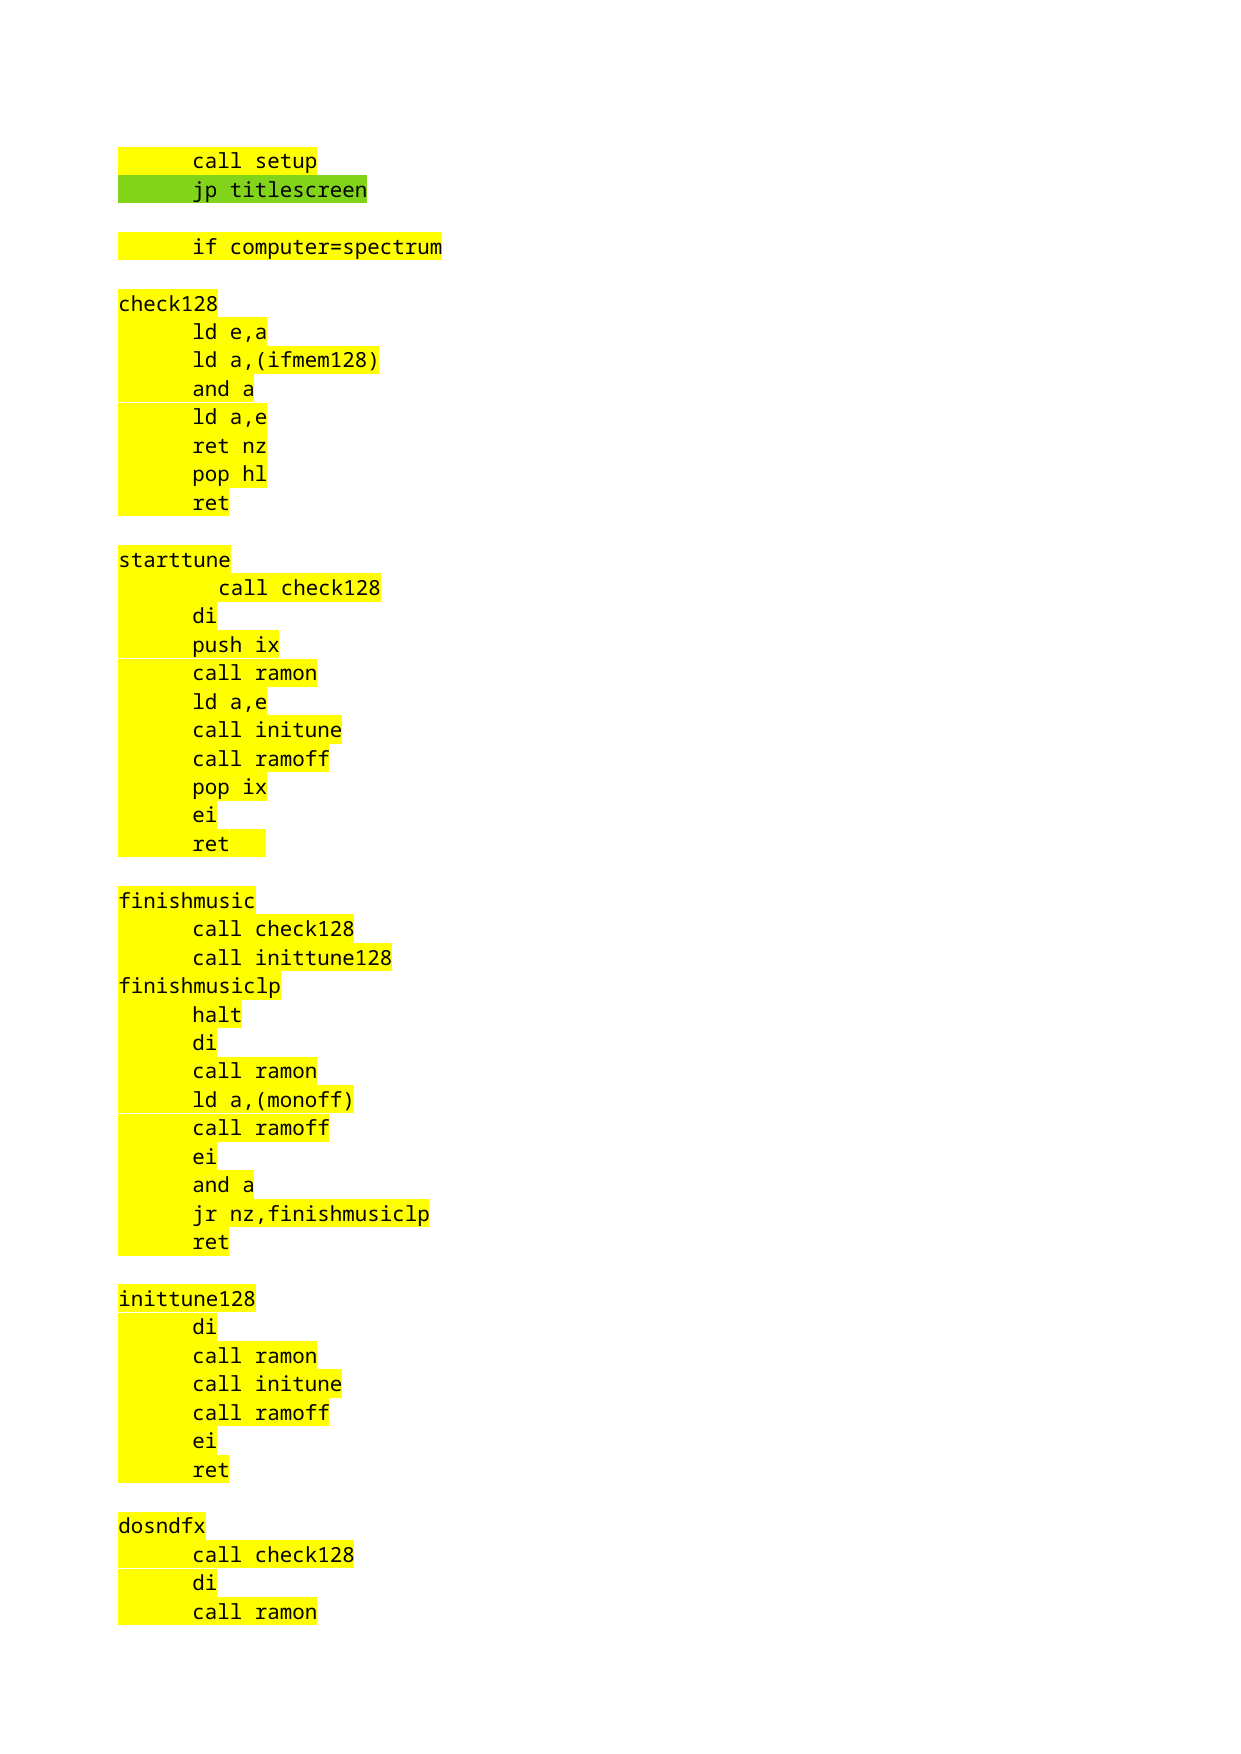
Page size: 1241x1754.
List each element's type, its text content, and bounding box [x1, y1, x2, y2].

text call setup [118, 147, 1122, 175]
text call check128 [118, 1540, 1122, 1568]
text halt [118, 1000, 1122, 1028]
text call ramon [118, 658, 1122, 687]
text pop ix [118, 772, 1122, 801]
text ei [118, 1426, 1122, 1455]
text dosndfx [118, 1512, 1122, 1540]
text ei [118, 1142, 1122, 1170]
text ld a,(monoff) [118, 1085, 1122, 1113]
text call inittune128 [118, 943, 1122, 971]
text ld e,a [118, 317, 1122, 346]
text di [118, 1312, 1122, 1341]
text push ix [118, 630, 1122, 658]
text ret nz [118, 431, 1122, 459]
text jr nz,finishmusiclp [118, 1199, 1122, 1227]
text di [118, 602, 1122, 630]
text ld a,e [118, 402, 1122, 431]
text call ramoff [118, 1113, 1122, 1142]
text call initune [118, 1369, 1122, 1398]
text call ramon [118, 1057, 1122, 1085]
text jp titlescreen [118, 175, 1122, 203]
text ld a,(ifmem128) [118, 346, 1122, 374]
text ret [118, 1455, 1122, 1483]
text ret [118, 1227, 1122, 1256]
text di [118, 1568, 1122, 1597]
text call check128 [118, 914, 1122, 943]
text and a [118, 1170, 1122, 1199]
text call ramon [118, 1341, 1122, 1369]
text ld a,e [118, 687, 1122, 715]
text call check128 [118, 573, 1122, 602]
text call ramoff [118, 744, 1122, 772]
text and a [118, 374, 1122, 402]
text ret [118, 488, 1122, 516]
text call ramon [118, 1597, 1122, 1625]
text call initune [118, 715, 1122, 744]
text ret [118, 829, 1122, 857]
text finishmusic [118, 886, 1122, 914]
text di [118, 1028, 1122, 1057]
text inittune128 [118, 1284, 1122, 1312]
text call ramoff [118, 1398, 1122, 1426]
text check128 [118, 289, 1122, 317]
text if computer=spectrum [118, 232, 1122, 260]
text ei [118, 801, 1122, 829]
text starttune [118, 545, 1122, 573]
text pop hl [118, 459, 1122, 488]
text finishmusiclp [118, 971, 1122, 1000]
